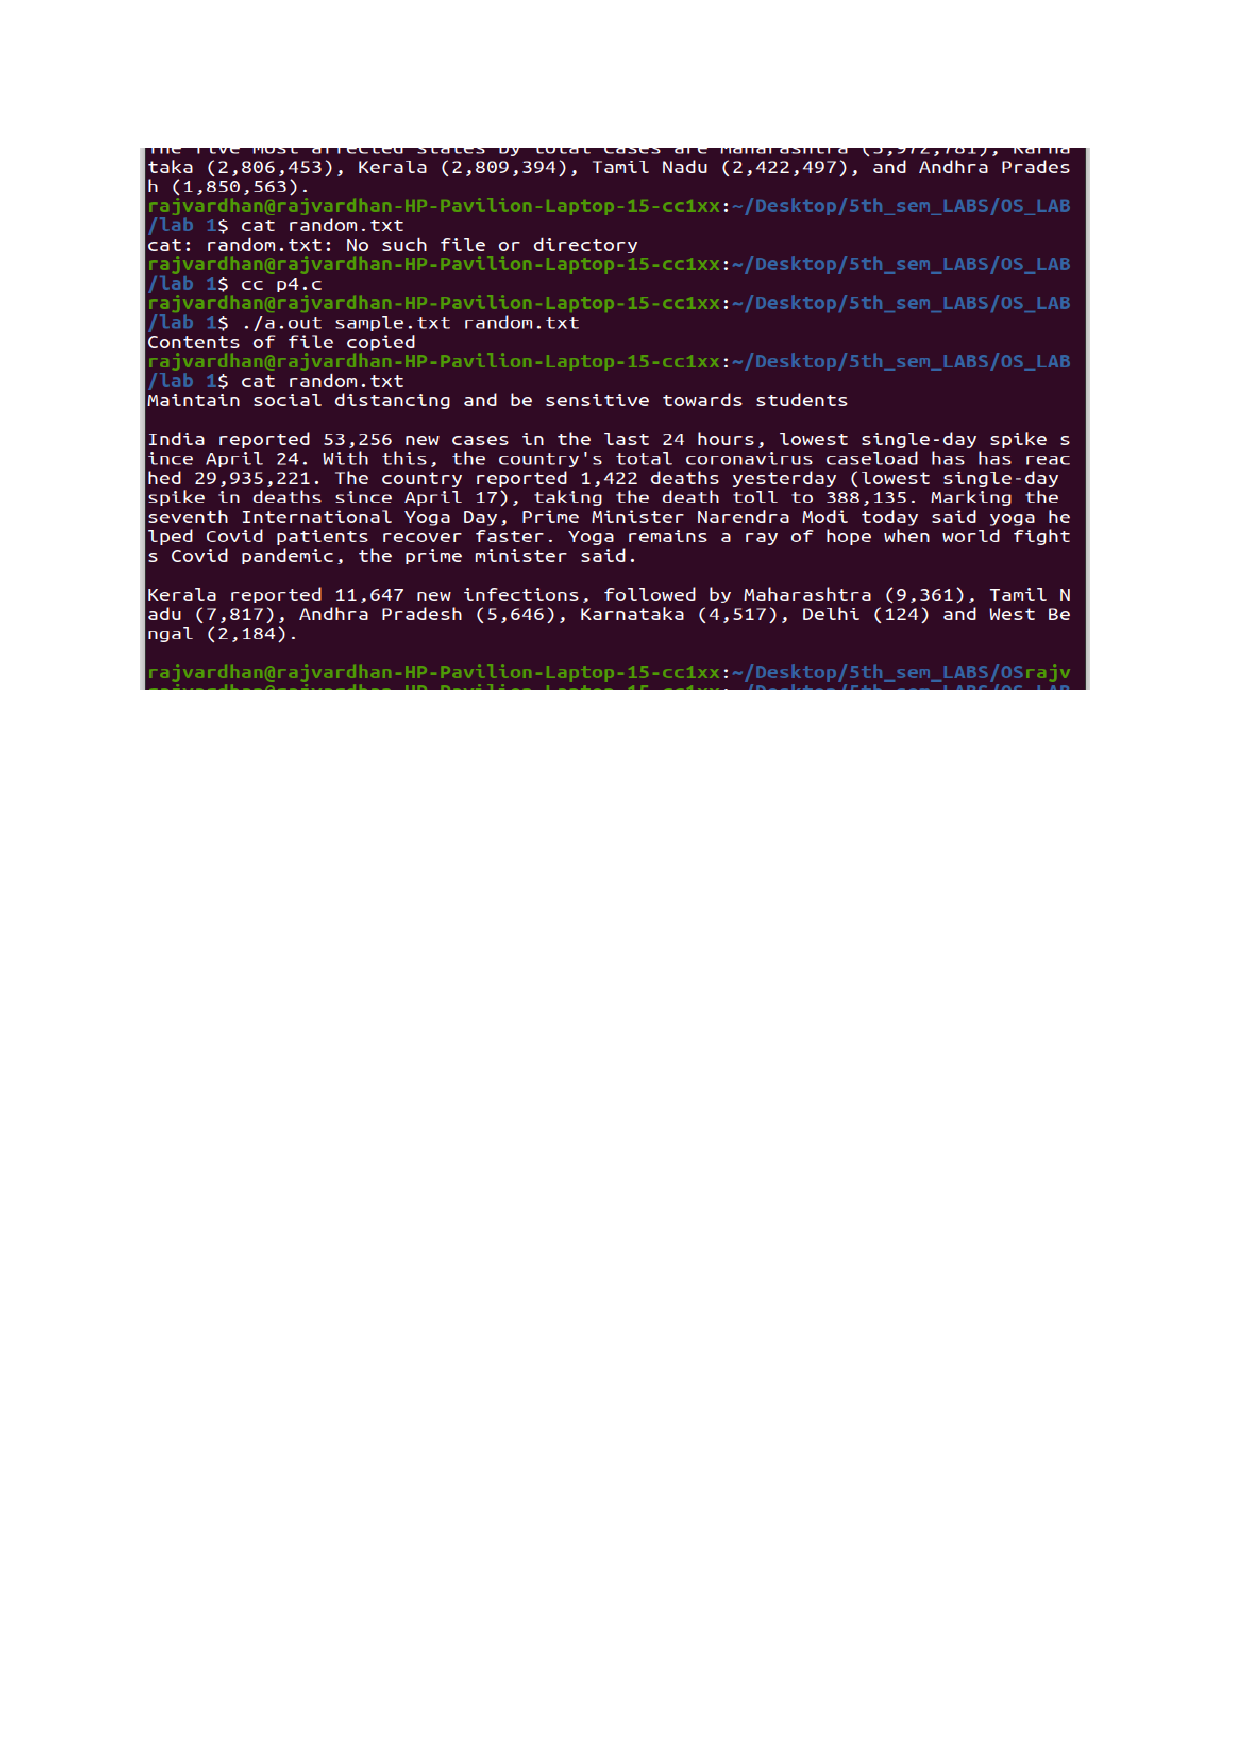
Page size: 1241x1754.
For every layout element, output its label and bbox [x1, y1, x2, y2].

picture [140, 148, 1090, 690]
